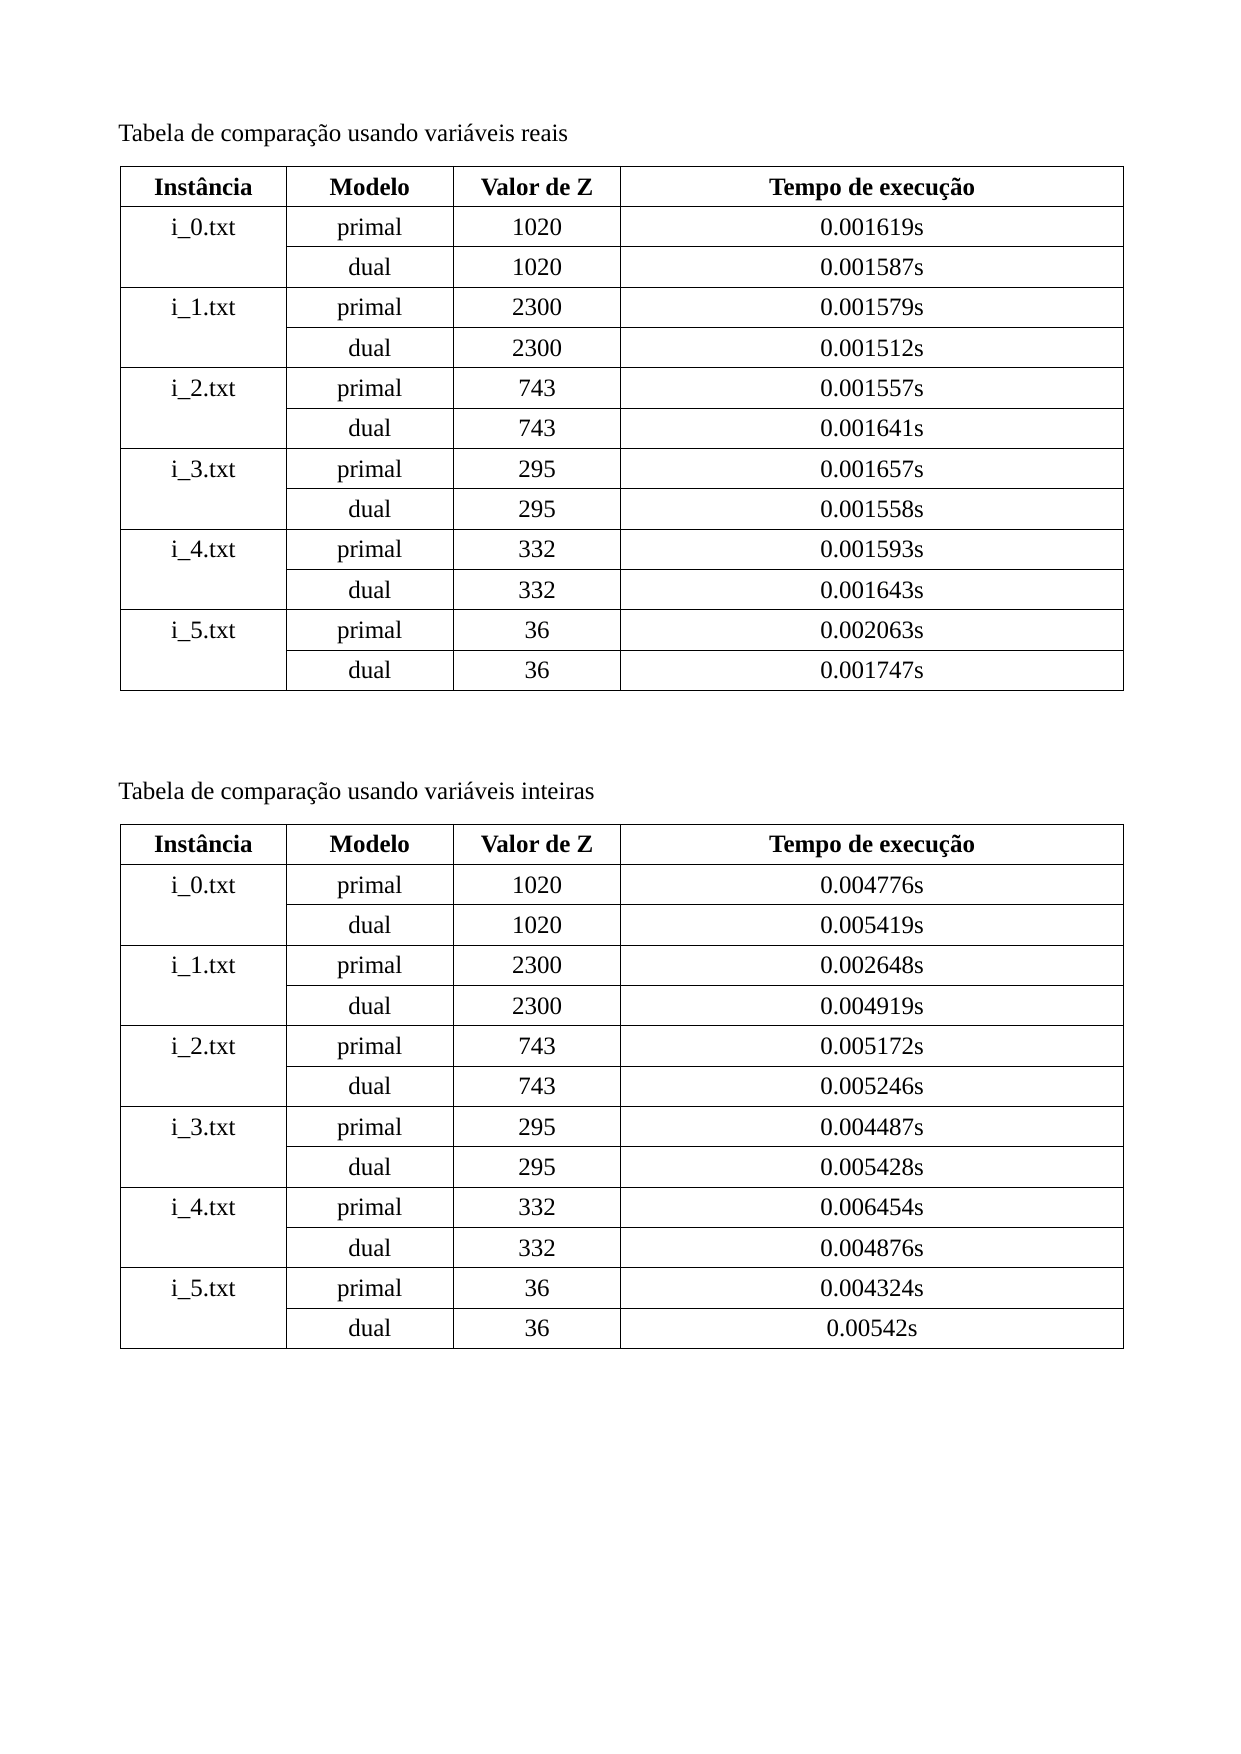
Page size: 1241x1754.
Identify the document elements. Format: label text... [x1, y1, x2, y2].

table_cell i_0.txt [121, 207, 286, 287]
table_cell i_4.txt [121, 1188, 286, 1267]
table_header Instância [121, 825, 286, 864]
table_cell 332 [454, 570, 620, 609]
table_cell 2300 [454, 328, 620, 367]
table_header Tempo de execução [621, 167, 1123, 206]
table_header Valor de Z [454, 825, 620, 864]
table_cell 0.001643s [621, 570, 1123, 609]
table_cell 0.005419s [621, 905, 1123, 945]
table_cell primal [287, 610, 453, 649]
table_cell i_2.txt [121, 368, 286, 448]
table_cell 0.001747s [621, 651, 1123, 690]
table_cell 0.00542s [621, 1309, 1123, 1348]
table_cell 743 [454, 1026, 620, 1066]
table_header Modelo [287, 825, 453, 864]
table_cell dual [287, 1147, 453, 1187]
table_cell 743 [454, 1067, 620, 1106]
table_cell primal [287, 449, 453, 488]
table_header Modelo [287, 167, 453, 206]
table_cell primal [287, 1268, 453, 1307]
table_cell dual [287, 570, 453, 609]
table_cell primal [287, 288, 453, 327]
table_cell 0.004876s [621, 1228, 1123, 1267]
table_cell 0.001579s [621, 288, 1123, 327]
table_cell 2300 [454, 986, 620, 1025]
table_cell 2300 [454, 288, 620, 327]
table_cell 0.001593s [621, 530, 1123, 569]
table_cell 1020 [454, 865, 620, 904]
table_cell dual [287, 1228, 453, 1267]
table_cell 0.001557s [621, 368, 1123, 408]
table_cell primal [287, 530, 453, 569]
table_cell primal [287, 946, 453, 985]
table_cell 0.001512s [621, 328, 1123, 367]
table_cell 0.001619s [621, 207, 1123, 246]
table_cell 1020 [454, 247, 620, 287]
table_cell primal [287, 1026, 453, 1066]
table_cell 295 [454, 449, 620, 488]
table_cell dual [287, 328, 453, 367]
table_cell 743 [454, 368, 620, 408]
table_cell primal [287, 368, 453, 408]
table_cell 0.001558s [621, 489, 1123, 528]
text Tabela de comparação usando variáveis inteiras [118, 776, 1122, 805]
table_cell dual [287, 651, 453, 690]
table_cell 0.005246s [621, 1067, 1123, 1106]
table_cell 0.004324s [621, 1268, 1123, 1307]
table_cell i_1.txt [121, 288, 286, 367]
table_cell 743 [454, 409, 620, 448]
table_cell 36 [454, 1268, 620, 1307]
table_cell 0.004487s [621, 1107, 1123, 1146]
text Tabela de comparação usando variáveis reais [118, 118, 1122, 147]
table_cell dual [287, 409, 453, 448]
table_cell dual [287, 905, 453, 945]
table_cell 1020 [454, 207, 620, 246]
table_cell 36 [454, 610, 620, 649]
table_cell i_0.txt [121, 865, 286, 945]
table_cell 0.004919s [621, 986, 1123, 1025]
table_cell i_5.txt [121, 610, 286, 690]
table_cell 0.006454s [621, 1188, 1123, 1227]
table_cell primal [287, 1188, 453, 1227]
table_cell dual [287, 986, 453, 1025]
table_cell 0.005428s [621, 1147, 1123, 1187]
table_cell i_3.txt [121, 1107, 286, 1187]
table_cell 1020 [454, 905, 620, 945]
table_cell 0.001587s [621, 247, 1123, 287]
table_cell i_1.txt [121, 946, 286, 1025]
table_cell primal [287, 865, 453, 904]
table_header Valor de Z [454, 167, 620, 206]
table_cell 2300 [454, 946, 620, 985]
table_cell 295 [454, 1107, 620, 1146]
table_cell 295 [454, 1147, 620, 1187]
table_cell i_3.txt [121, 449, 286, 528]
table_cell dual [287, 1309, 453, 1348]
table_cell 0.002648s [621, 946, 1123, 985]
table_cell 0.002063s [621, 610, 1123, 649]
table_cell 36 [454, 651, 620, 690]
table_cell 295 [454, 489, 620, 528]
table_cell i_4.txt [121, 530, 286, 609]
table_header Tempo de execução [621, 825, 1123, 864]
table_cell 332 [454, 530, 620, 569]
table_cell dual [287, 1067, 453, 1106]
table_cell 332 [454, 1228, 620, 1267]
table_cell 36 [454, 1309, 620, 1348]
table_cell primal [287, 207, 453, 246]
table_cell 332 [454, 1188, 620, 1227]
table_header Instância [121, 167, 286, 206]
table_cell 0.004776s [621, 865, 1123, 904]
table_cell 0.001641s [621, 409, 1123, 448]
table_cell i_2.txt [121, 1026, 286, 1106]
table_cell primal [287, 1107, 453, 1146]
table_cell i_5.txt [121, 1268, 286, 1348]
table_cell 0.001657s [621, 449, 1123, 488]
table_cell 0.005172s [621, 1026, 1123, 1066]
table_cell dual [287, 247, 453, 287]
table_cell dual [287, 489, 453, 528]
